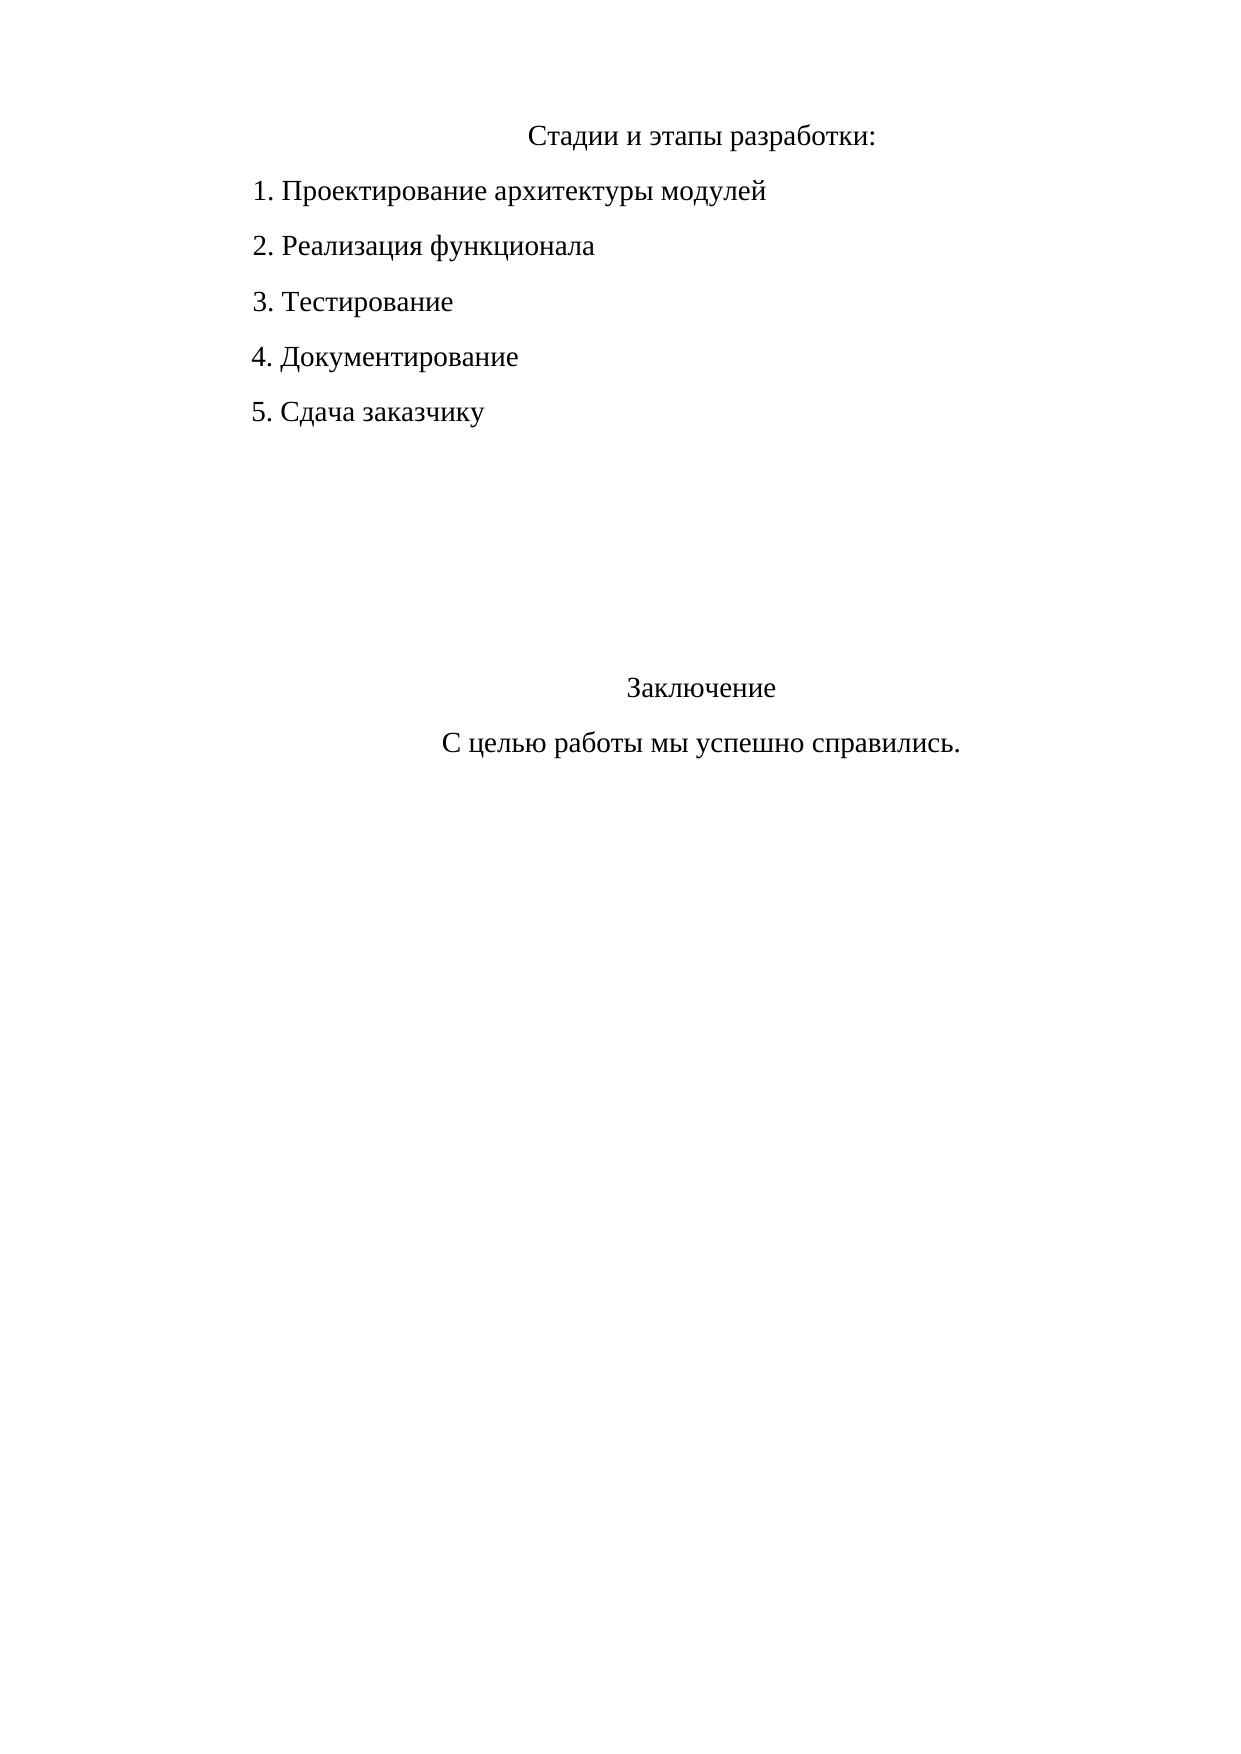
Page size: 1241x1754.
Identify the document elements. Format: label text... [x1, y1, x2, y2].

text 5. Сдача заказчику [251, 394, 1152, 428]
text 3. Тестирование [252, 284, 1152, 317]
text Заключение [251, 670, 1152, 704]
text Стадии и этапы разработки: [252, 118, 1152, 152]
text 1. Проектирование архитектуры модулей [252, 173, 1152, 207]
text С целью работы мы успешно справились. [251, 725, 1152, 759]
text 4. Документирование [251, 339, 1152, 372]
text 2. Реализация функционала [252, 228, 1152, 262]
